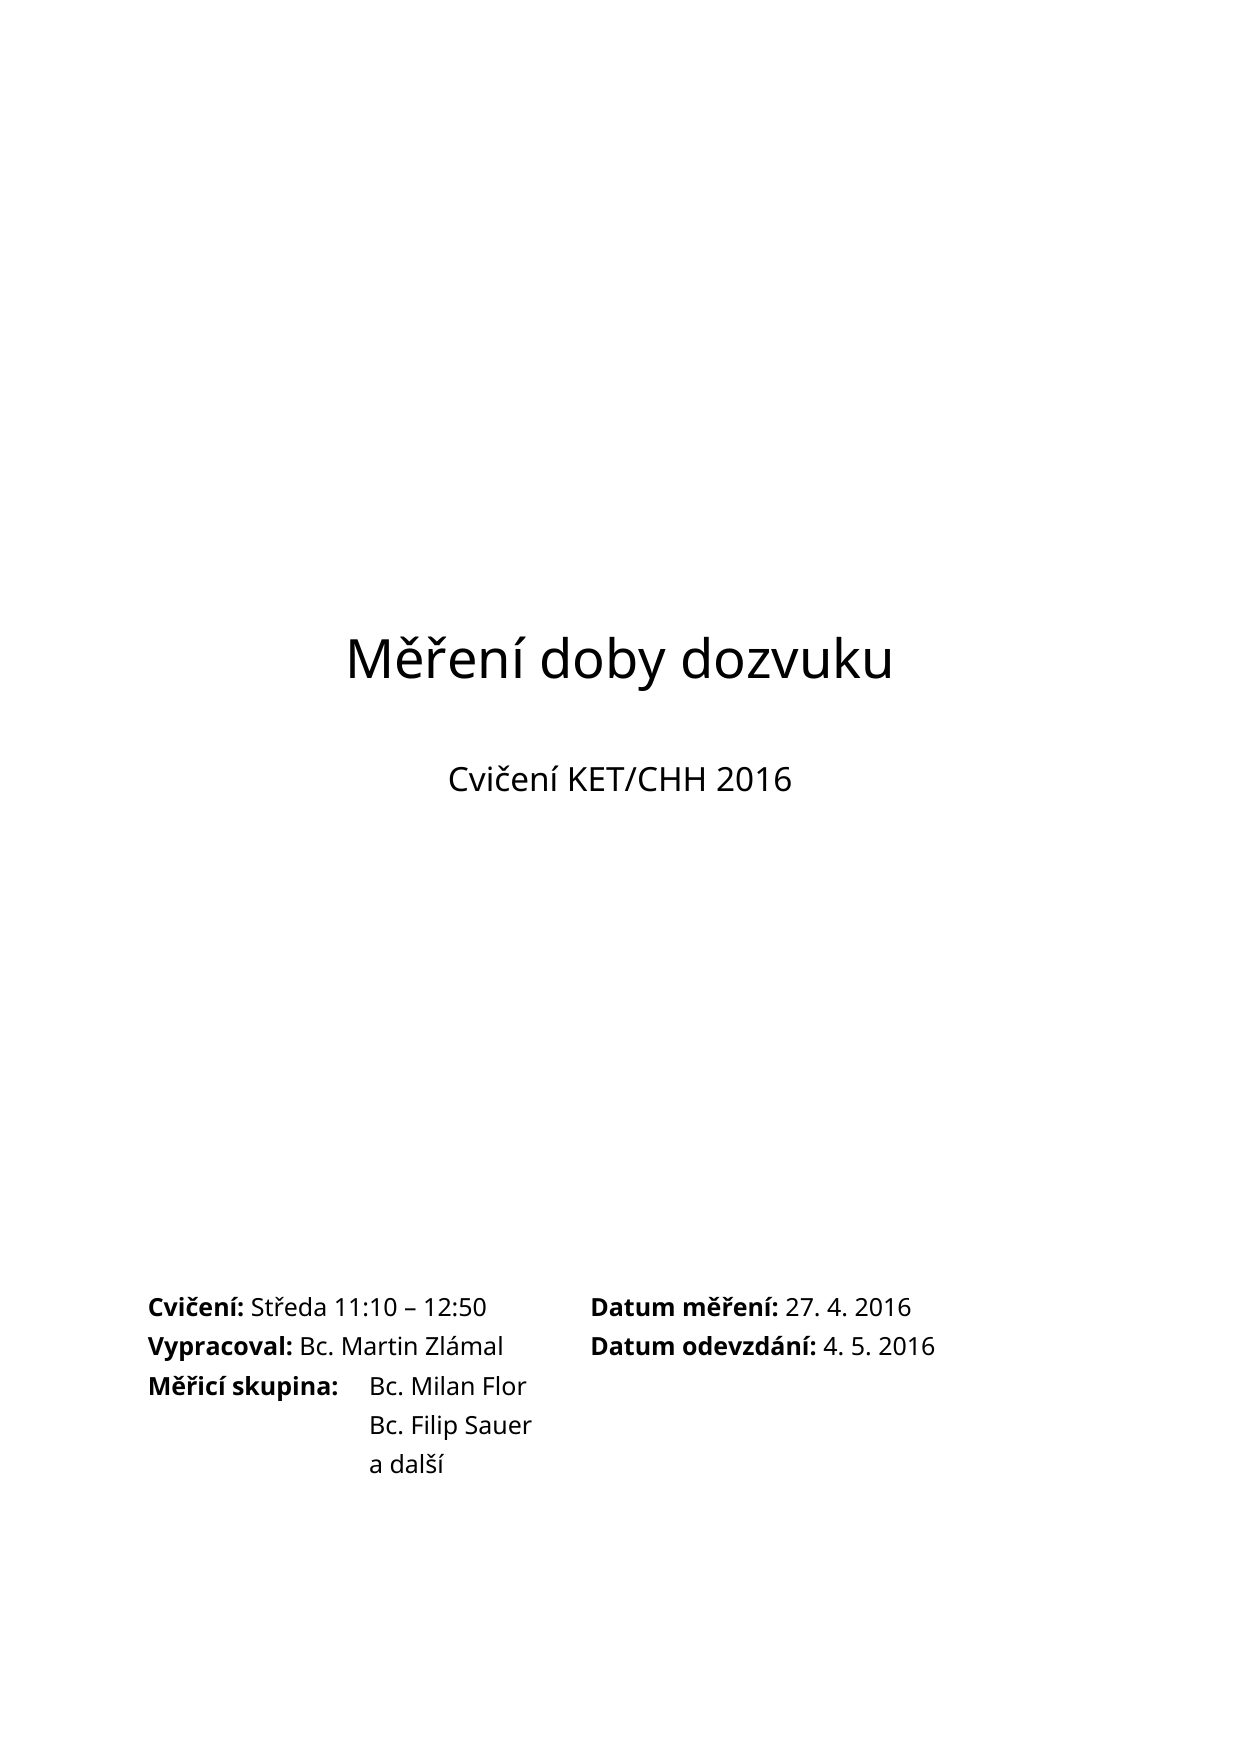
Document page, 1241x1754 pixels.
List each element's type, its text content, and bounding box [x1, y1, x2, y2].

text Měření doby dozvuku [148, 621, 1093, 695]
text Cvičení: Středa 11:10 – 12:50 Datum měření: 27. 4. 2016 Vypracoval: Bc. Martin Zlámal Datum odevzdání: 4. 5. 2016 Měřicí skupina: Bc. Milan Flor Bc. Filip Sauer a další [148, 1290, 1093, 1481]
text Cvičení KET/CHH 2016 [148, 756, 1093, 801]
